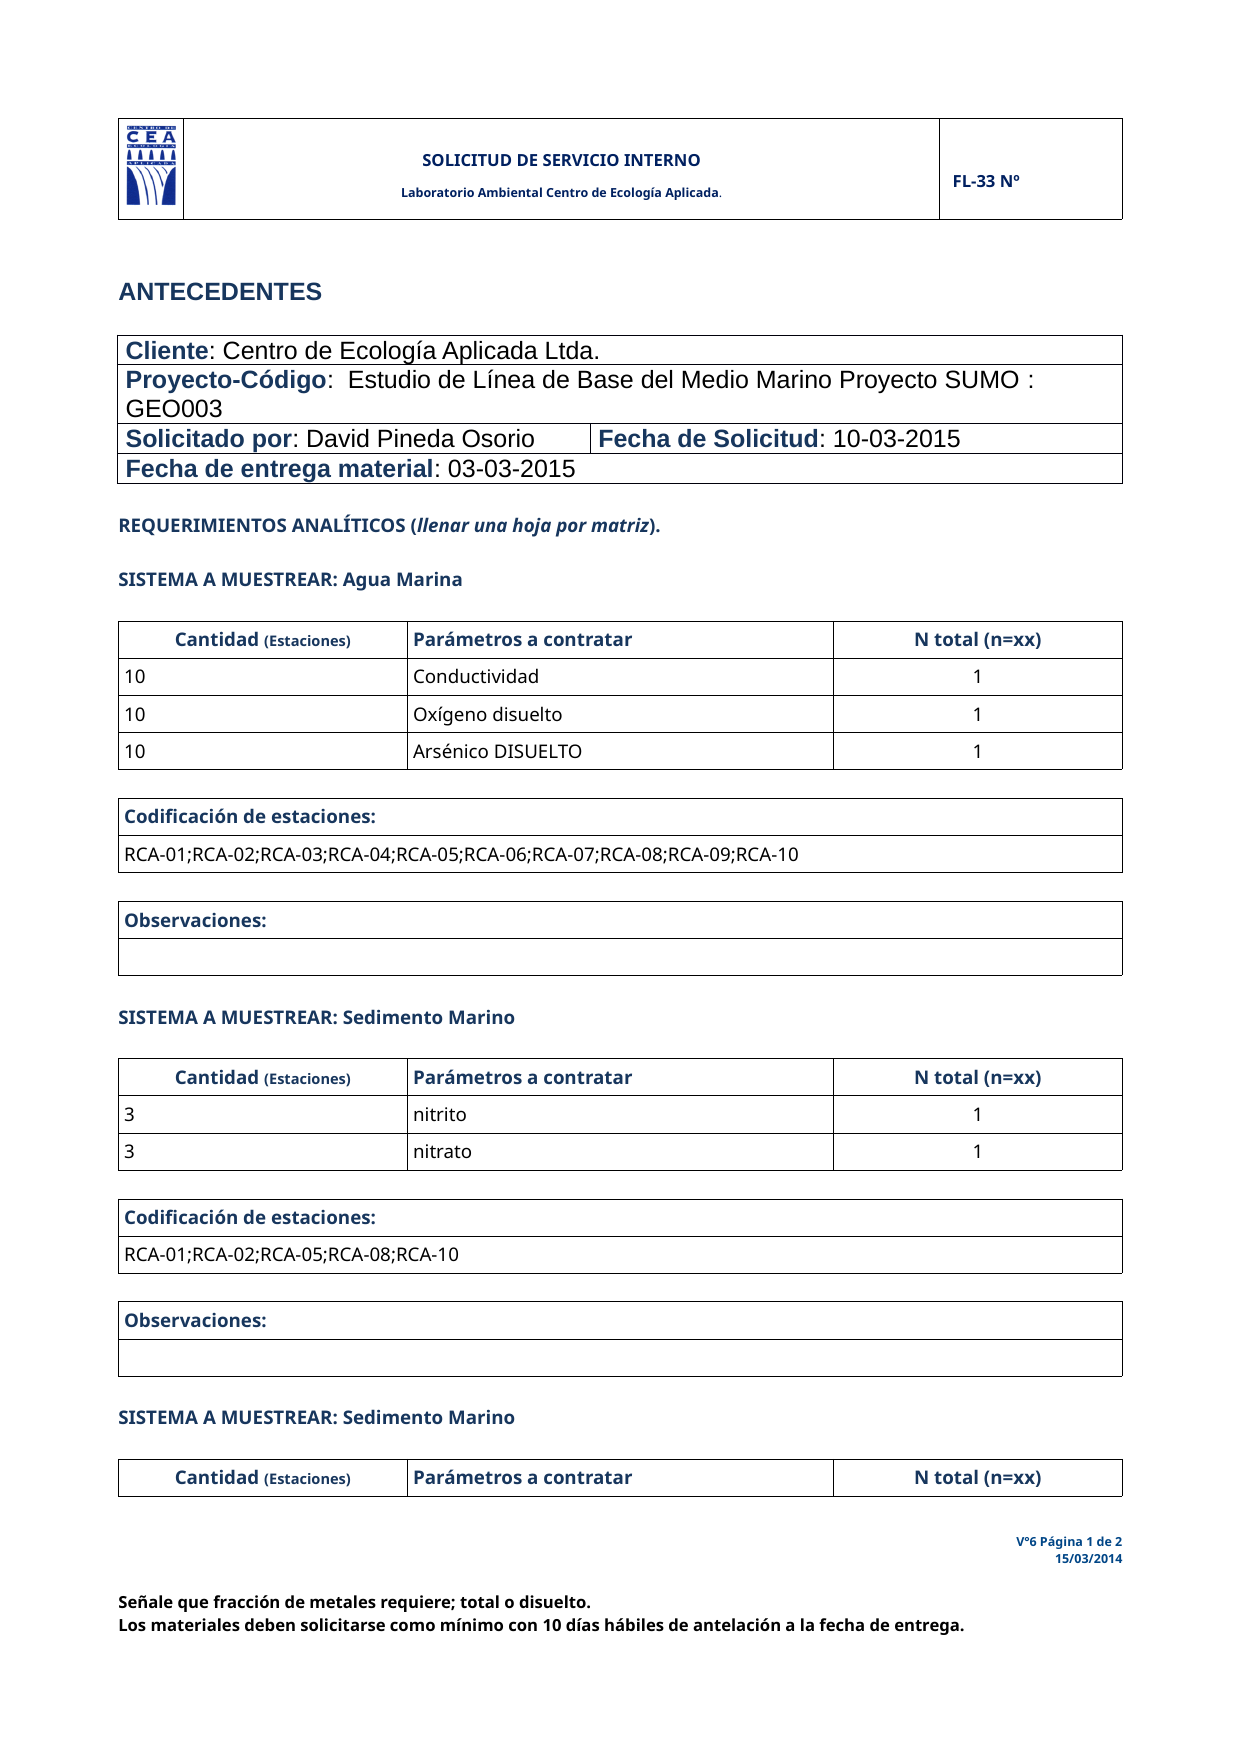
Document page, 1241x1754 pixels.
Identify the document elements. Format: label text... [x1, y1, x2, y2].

table_header Observaciones: [119, 902, 1122, 938]
picture [124, 123, 179, 207]
table_cell 1 [834, 659, 1122, 695]
table_header Observaciones: [119, 1302, 1122, 1338]
table_cell 1 [834, 696, 1122, 732]
table_header Cliente: Centro de Ecología Aplicada Ltda. [118, 336, 1122, 364]
table_cell [119, 1340, 1122, 1376]
table_cell nitrito [408, 1096, 833, 1132]
table_cell Arsénico DISUELTO [408, 733, 833, 769]
table_cell 10 [119, 733, 407, 769]
table_cell 3 [119, 1134, 407, 1169]
table_cell nitrato [408, 1134, 833, 1169]
table_header Parámetros a contratar [408, 1059, 833, 1095]
text REQUERIMIENTOS ANALÍTICOS (llenar una hoja por matriz). [118, 512, 1122, 538]
table_header Parámetros a contratar [408, 1460, 833, 1496]
table_cell 1 [834, 1134, 1122, 1169]
text SISTEMA A MUESTREAR: Agua Marina [118, 567, 1122, 592]
table_cell Fecha de entrega material: 03-03-2015 [118, 454, 1122, 482]
table_cell [119, 939, 1122, 975]
table_cell RCA-01;RCA-02;RCA-03;RCA-04;RCA-05;RCA-06;RCA-07;RCA-08;RCA-09;RCA-10 [119, 836, 1122, 872]
table_cell Solicitado por: David Pineda Osorio [118, 424, 590, 453]
table_header N total (n=xx) [834, 1059, 1122, 1095]
table_cell 10 [119, 696, 407, 732]
table_header Cantidad (Estaciones) [119, 1460, 407, 1496]
text ANTECEDENTES [118, 277, 1122, 306]
table_cell 10 [119, 659, 407, 695]
table_cell 3 [119, 1096, 407, 1132]
text SISTEMA A MUESTREAR: Sedimento Marino [118, 1404, 1122, 1430]
table_cell RCA-01;RCA-02;RCA-05;RCA-08;RCA-10 [119, 1237, 1122, 1273]
table_header Parámetros a contratar [408, 622, 833, 658]
table_cell Conductividad [408, 659, 833, 695]
table_cell 1 [834, 1096, 1122, 1132]
table_header N total (n=xx) [834, 622, 1122, 658]
text SISTEMA A MUESTREAR: Sedimento Marino [118, 1004, 1122, 1029]
table_header Codificación de estaciones: [119, 1200, 1122, 1236]
table_header Codificación de estaciones: [119, 799, 1122, 835]
table_cell Proyecto-Código: Estudio de Línea de Base del Medio Marino Proyecto SUMO : GEO003 [118, 365, 1122, 423]
table_header Cantidad (Estaciones) [119, 1059, 407, 1095]
table_cell 1 [834, 733, 1122, 769]
table_header N total (n=xx) [834, 1460, 1122, 1496]
table_cell Oxígeno disuelto [408, 696, 833, 732]
table_header Cantidad (Estaciones) [119, 622, 407, 658]
table_cell Fecha de Solicitud: 10-03-2015 [591, 424, 1122, 453]
